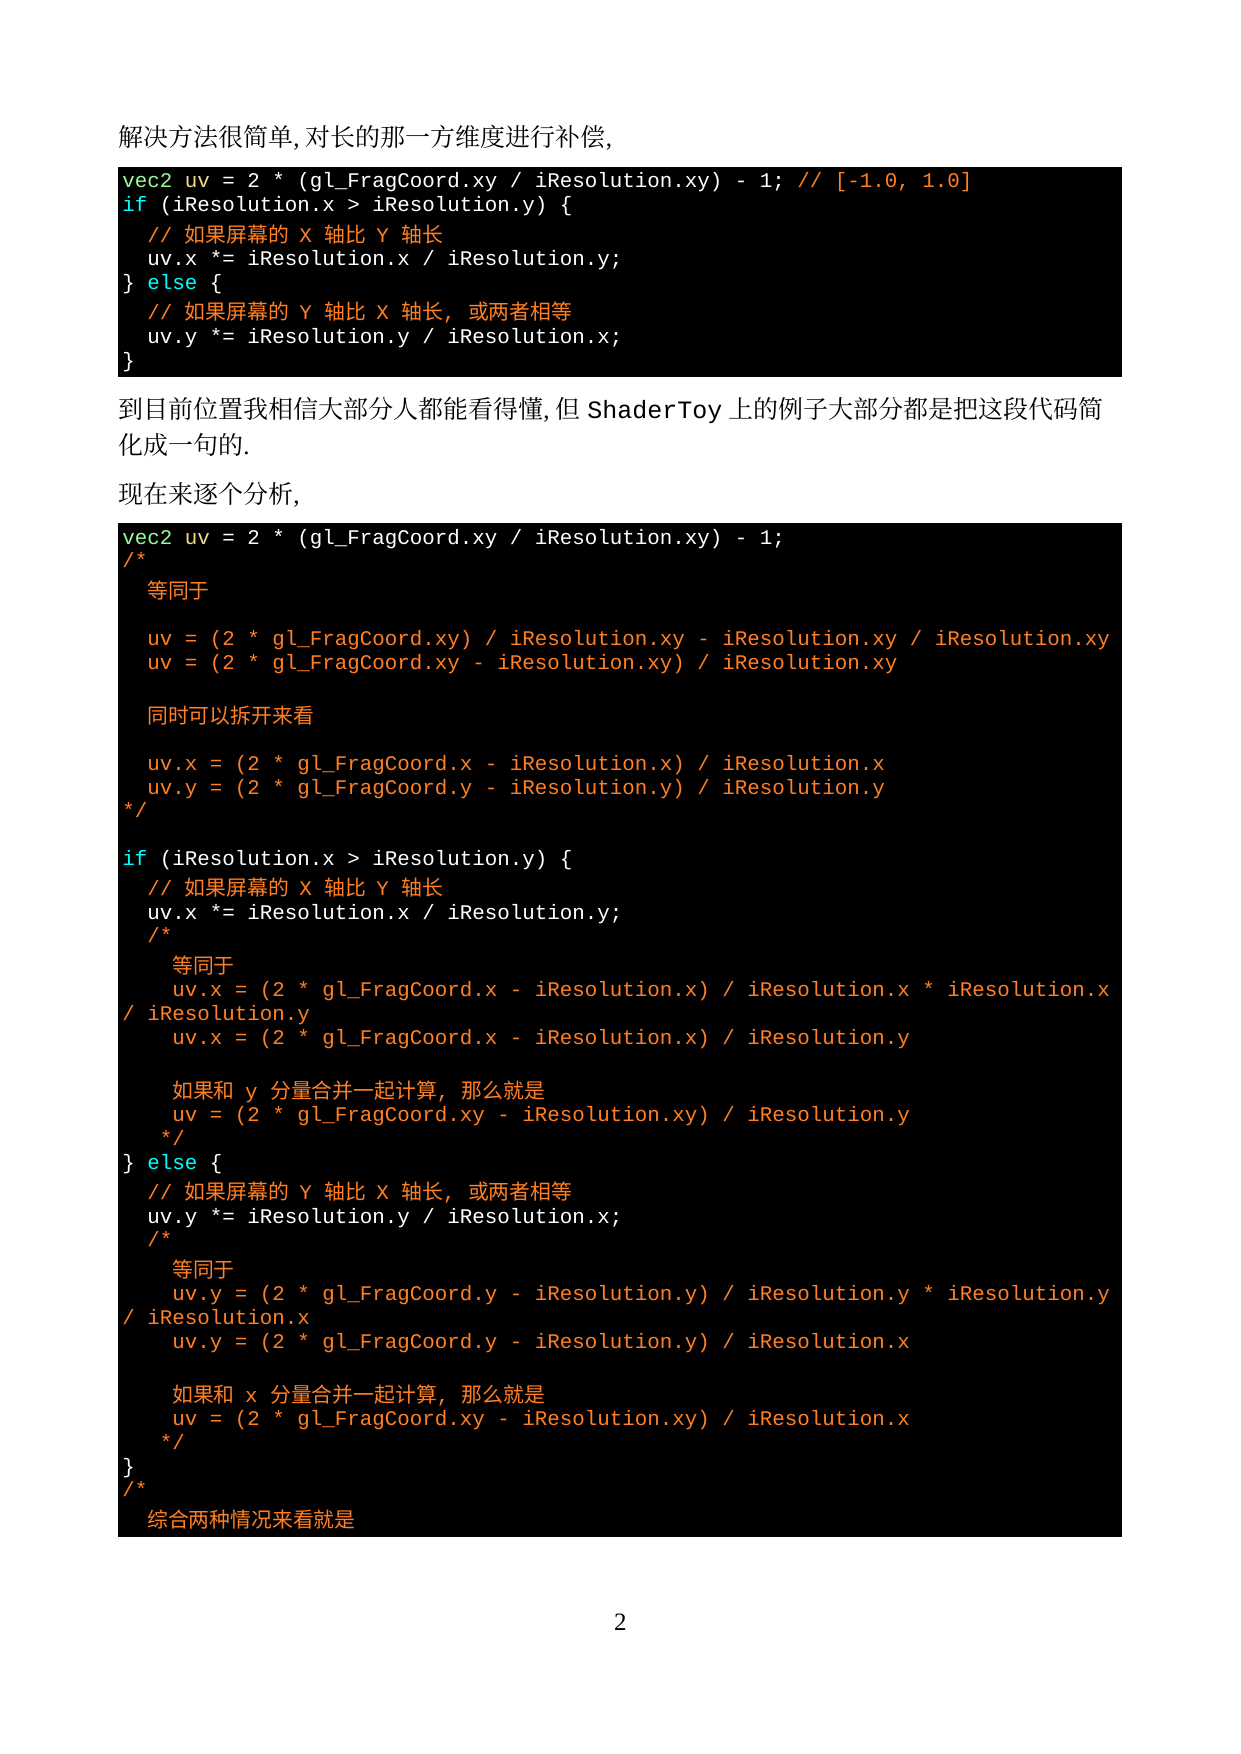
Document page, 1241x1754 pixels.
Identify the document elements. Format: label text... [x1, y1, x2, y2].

text uv.x = (2 * gl_FragCoord.x - iResolution.x) / iResolution.x [119, 749, 1121, 773]
text if (iResolution.x > iResolution.y) { [119, 190, 1121, 214]
text uv.y *= iResolution.y / iResolution.x; [119, 1202, 1121, 1225]
text 到目前位置我相信大部分人都能看得懂, 但 ShaderToy 上的例子大部分都是把这段代码简化成一句的. [118, 389, 1122, 462]
text vec2 uv = 2 * (gl_FragCoord.xy / iResolution.xy) - 1; [119, 524, 1121, 546]
text 等同于 [119, 570, 1121, 600]
text 等同于 [119, 945, 1121, 975]
text uv = (2 * gl_FragCoord.xy) / iResolution.xy - iResolution.xy / iResolution.xy [119, 624, 1121, 648]
text // 如果屏幕的 Y 轴比 X 轴长, 或两者相等 [119, 1171, 1121, 1202]
text uv.x = (2 * gl_FragCoord.x - iResolution.x) / iResolution.y [119, 1023, 1121, 1046]
text /* [119, 1475, 1121, 1499]
text uv.y = (2 * gl_FragCoord.y - iResolution.y) / iResolution.y * iResolution.y / iResolution.x [119, 1279, 1121, 1327]
text } [119, 346, 1121, 376]
text uv.y = (2 * gl_FragCoord.y - iResolution.y) / iResolution.y [119, 773, 1121, 796]
text } else { [119, 1148, 1121, 1171]
text uv.x = (2 * gl_FragCoord.x - iResolution.x) / iResolution.x * iResolution.x / iResolution.y [119, 975, 1121, 1023]
text /* [119, 921, 1121, 945]
text 等同于 [119, 1249, 1121, 1279]
text 如果和 x 分量合并一起计算, 那么就是 [119, 1374, 1121, 1404]
text 解决方法很简单, 对长的那一方维度进行补偿, [118, 118, 1122, 154]
text */ [119, 796, 1121, 820]
text /* [119, 546, 1121, 570]
text uv.x *= iResolution.x / iResolution.y; [119, 244, 1121, 268]
text // 如果屏幕的 X 轴比 Y 轴长 [119, 214, 1121, 244]
text } else { [119, 268, 1121, 292]
text 现在来逐个分析, [118, 474, 1122, 510]
text vec2 uv = 2 * (gl_FragCoord.xy / iResolution.xy) - 1; // [-1.0, 1.0] [119, 168, 1121, 190]
text uv = (2 * gl_FragCoord.xy - iResolution.xy) / iResolution.x [119, 1404, 1121, 1428]
text */ [119, 1124, 1121, 1148]
text // 如果屏幕的 Y 轴比 X 轴长, 或两者相等 [119, 292, 1121, 322]
text } [119, 1452, 1121, 1475]
text uv = (2 * gl_FragCoord.xy - iResolution.xy) / iResolution.xy [119, 648, 1121, 671]
text uv = (2 * gl_FragCoord.xy - iResolution.xy) / iResolution.y [119, 1100, 1121, 1124]
text /* [119, 1225, 1121, 1249]
text // 如果屏幕的 X 轴比 Y 轴长 [119, 867, 1121, 898]
text 如果和 y 分量合并一起计算, 那么就是 [119, 1070, 1121, 1100]
text uv.y *= iResolution.y / iResolution.x; [119, 322, 1121, 346]
text uv.y = (2 * gl_FragCoord.y - iResolution.y) / iResolution.x [119, 1327, 1121, 1350]
text uv.x *= iResolution.x / iResolution.y; [119, 898, 1121, 921]
text 同时可以拆开来看 [119, 695, 1121, 725]
text */ [119, 1428, 1121, 1452]
text 综合两种情况来看就是 [119, 1499, 1121, 1536]
text if (iResolution.x > iResolution.y) { [119, 844, 1121, 867]
